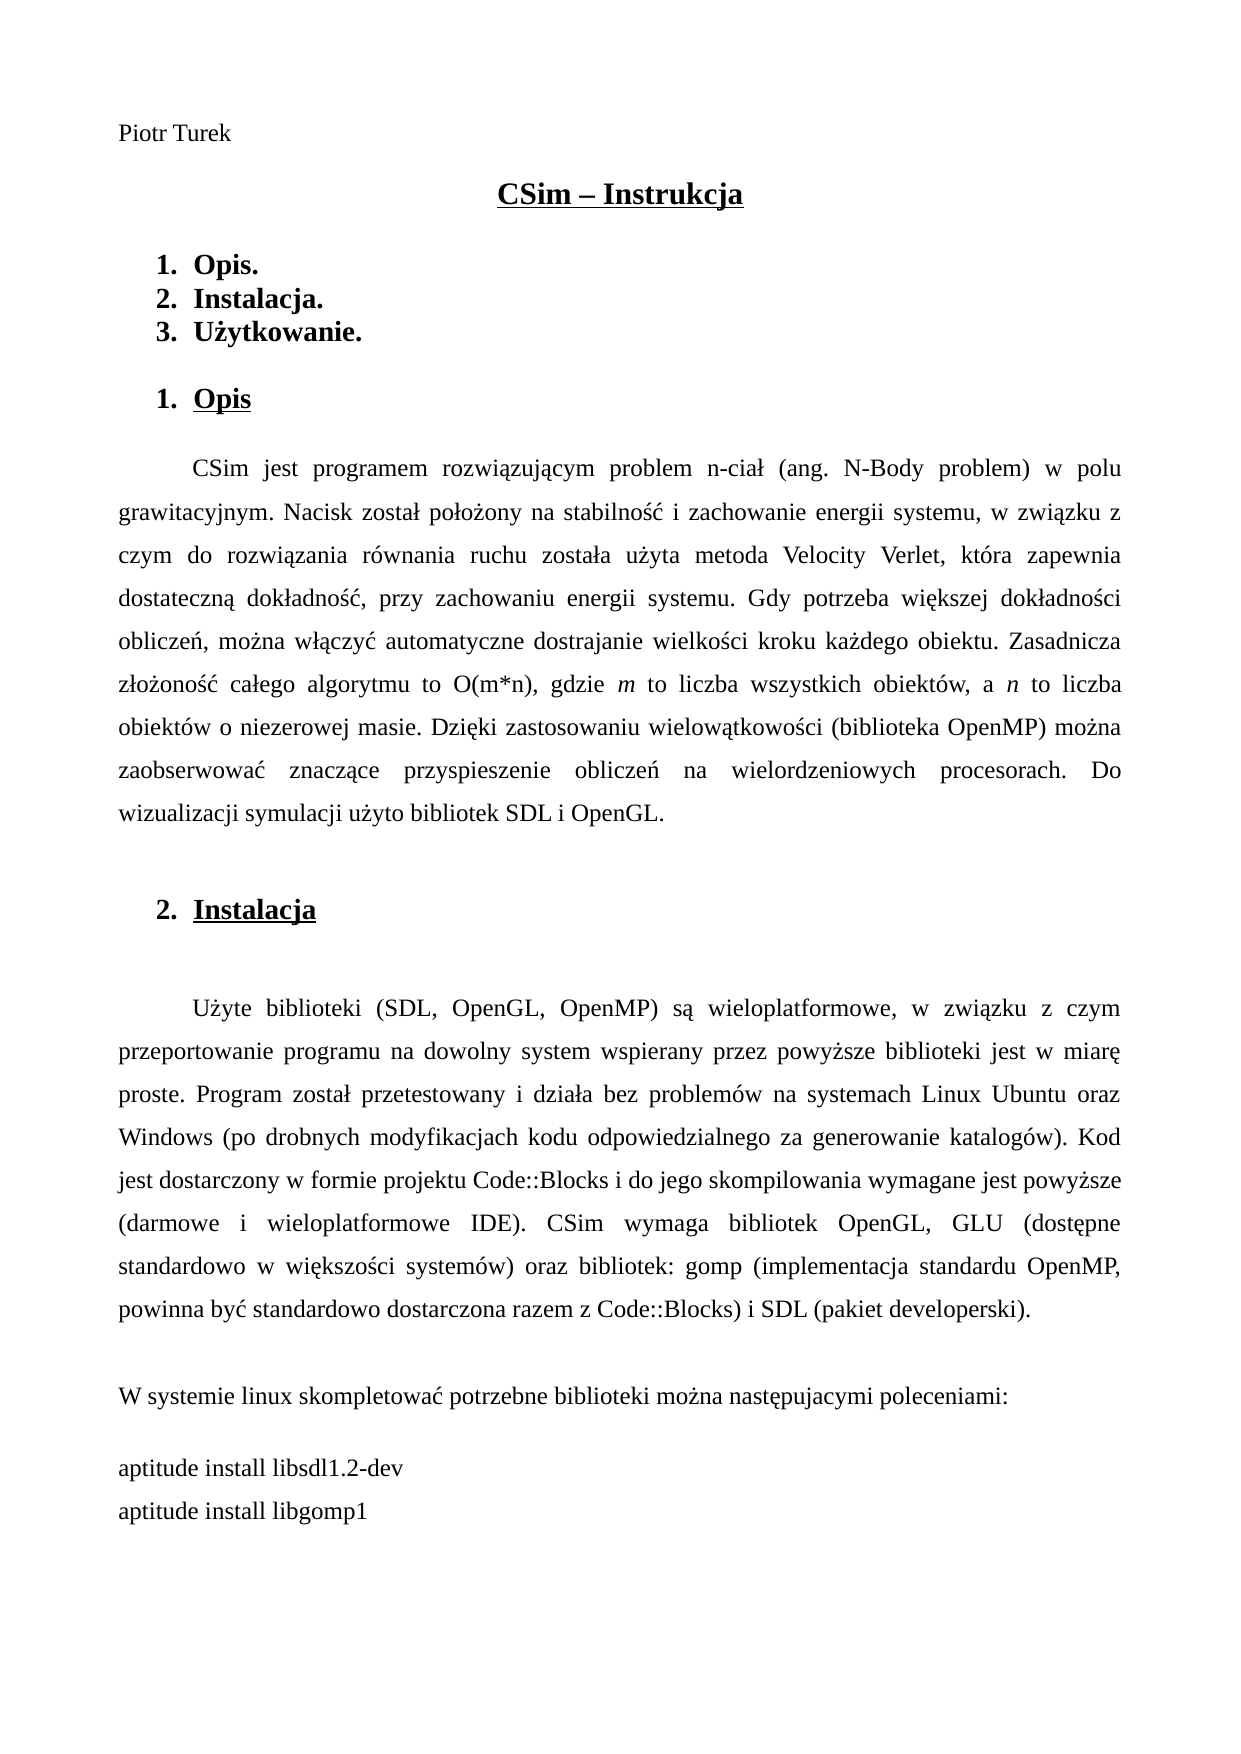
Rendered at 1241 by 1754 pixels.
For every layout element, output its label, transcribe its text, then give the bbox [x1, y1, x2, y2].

text aptitude install libgomp1 [118, 1496, 1122, 1524]
text Użyte biblioteki (SDL, OpenGL, OpenMP) są wieloplatformowe, w związku z czym przeportowanie programu na dowolny system wspierany przez powyższe biblioteki jest w miarę proste. Program został przetestowany i działa bez problemów na systemach Linux Ubuntu oraz Windows (po drobnych modyfikacjach kodu odpowiedzialnego za generowanie katalogów). Kod jest dostarczony w formie projektu Code::Blocks i do jego skompilowania wymagane jest powyższe (darmowe i wieloplatformowe IDE). CSim wymaga bibliotek OpenGL, GLU (dostępne standardowo w większości systemów) oraz bibliotek: gomp (implementacja standardu OpenMP, powinna być standardowo dostarczona razem z Code::Blocks) i SDL (pakiet developerski). [118, 993, 1122, 1323]
list Instalacja. [156, 281, 1122, 314]
list Instalacja [156, 892, 1122, 926]
text aptitude install libsdl1.2-dev [118, 1453, 1122, 1481]
text W systemie linux skompletować potrzebne biblioteki można następujacymi poleceniami: [118, 1381, 1122, 1409]
list Użytkowanie. [156, 314, 1122, 348]
list Opis. [156, 247, 1122, 281]
text CSim – Instrukcja [118, 176, 1122, 212]
list Opis [156, 382, 1122, 415]
text Piotr Turek [118, 118, 1122, 147]
text CSim jest programem rozwiązującym problem n-ciał (ang. N-Body problem) w polu grawitacyjnym. Nacisk został położony na stabilność i zachowanie energii systemu, w związku z czym do rozwiązania równania ruchu została użyta metoda Velocity Verlet, która zapewnia dostateczną dokładność, przy zachowaniu energii systemu. Gdy potrzeba większej dokładności obliczeń, można włączyć automatyczne dostrajanie wielkości kroku każdego obiektu. Zasadnicza złożoność całego algorytmu to O(m*n), gdzie m to liczba wszystkich obiektów, a n to liczba obiektów o niezerowej masie. Dzięki zastosowaniu wielowątkowości (biblioteka OpenMP) można zaobserwować znaczące przyspieszenie obliczeń na wielordzeniowych procesorach. Do wizualizacji symulacji użyto bibliotek SDL i OpenGL. [118, 449, 1122, 827]
